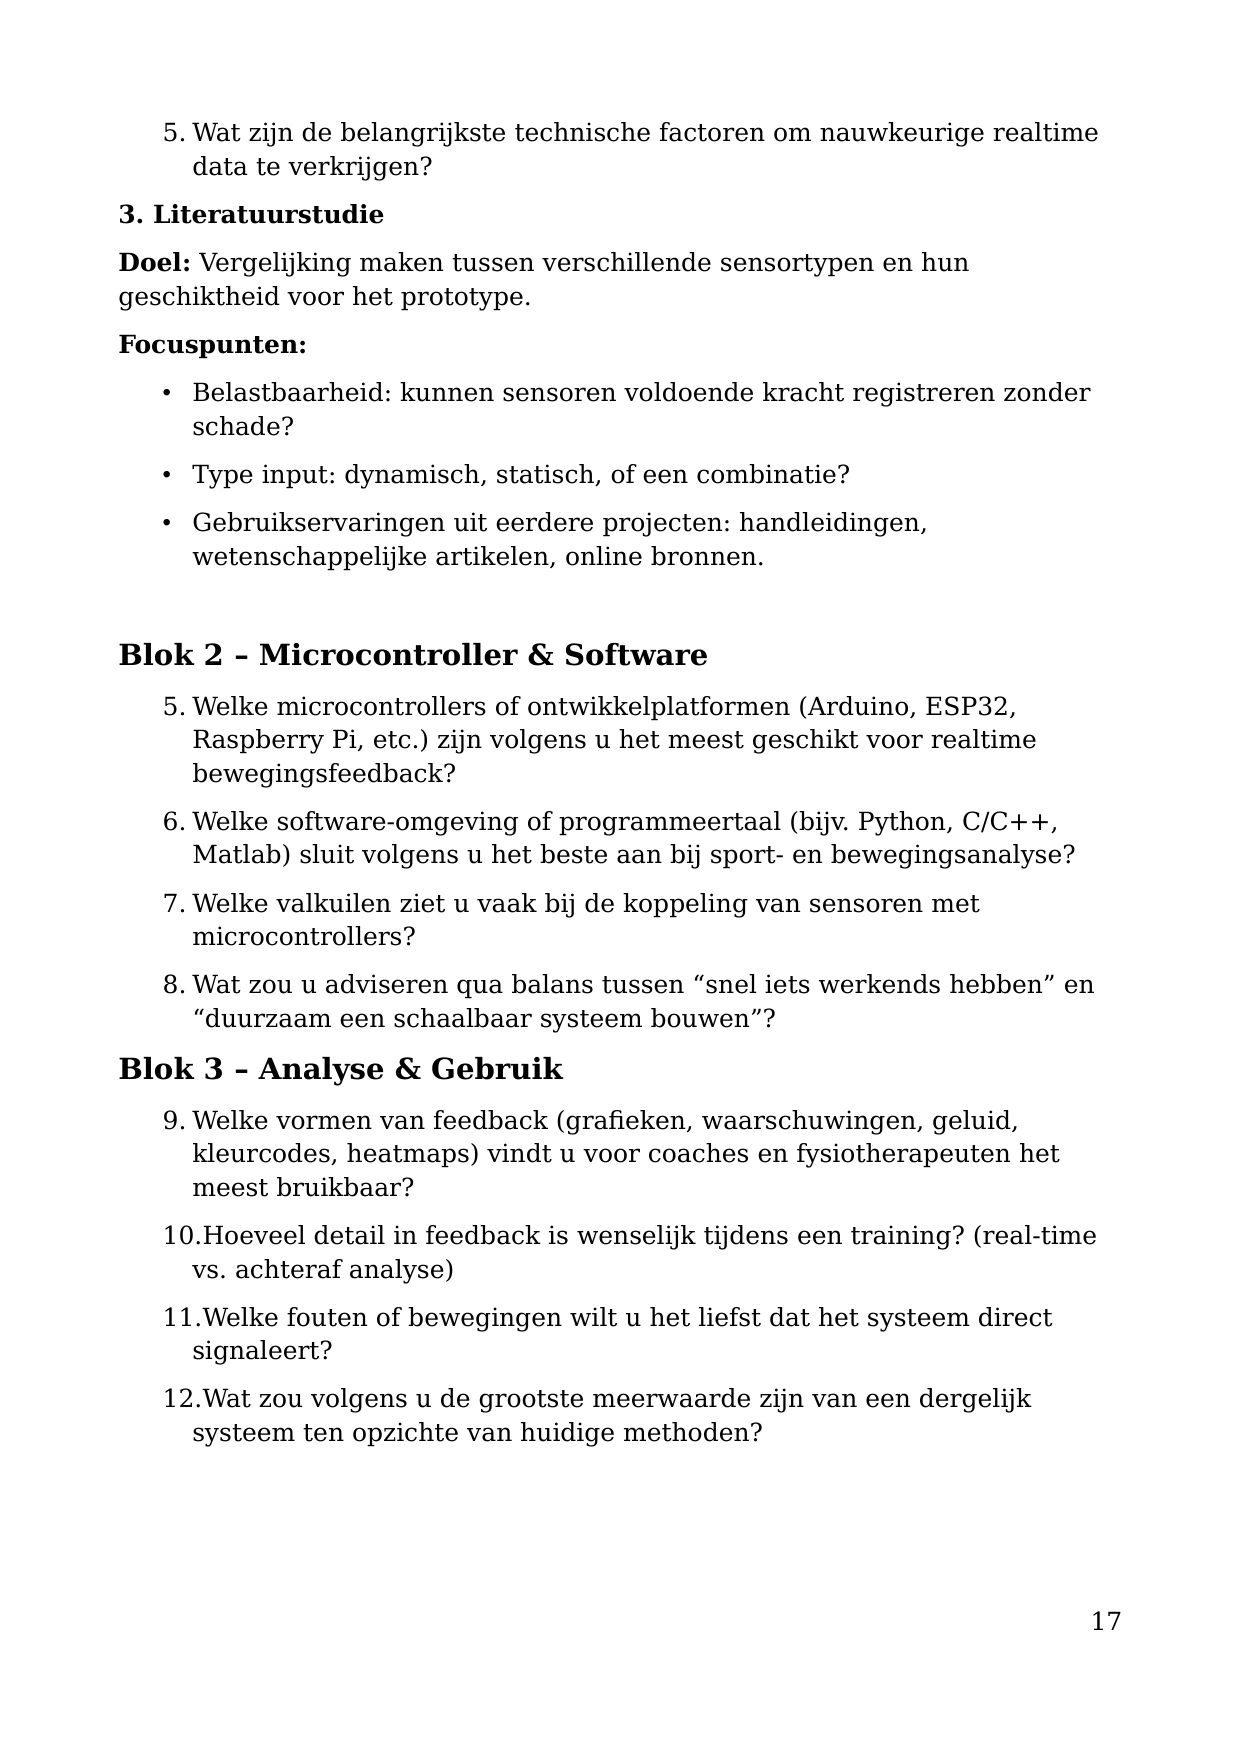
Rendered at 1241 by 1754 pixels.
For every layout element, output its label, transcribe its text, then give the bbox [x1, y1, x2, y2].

list Wat zou volgens u de grootste meerwaarde zijn van een dergelijk systeem ten opzichte van huidige methoden? [162, 1384, 1122, 1447]
list Hoeveel detail in feedback is wenselijk tijdens een training? (real-time vs. achteraf analyse) [162, 1221, 1122, 1284]
list Wat zijn de belangrijkste technische factoren om nauwkeurige realtime data te verkrijgen? [162, 118, 1122, 181]
subtitle Blok 3 – Analyse & Gebruik [118, 1052, 1122, 1086]
list Gebruikservaringen uit eerdere projecten: handleidingen, wetenschappelijke artikelen, online bronnen. [162, 508, 1122, 571]
list Wat zou u adviseren qua balans tussen “snel iets werkends hebben” en “duurzaam een schaalbaar systeem bouwen”? [162, 970, 1122, 1033]
list Welke fouten of bewegingen wilt u het liefst dat het systeem direct signaleert? [162, 1303, 1122, 1366]
list Welke microcontrollers of ontwikkelplatformen (Arduino, ESP32, Raspberry Pi, etc.) zijn volgens u het meest geschikt voor realtime bewegingsfeedback? [162, 692, 1122, 788]
list Welke valkuilen ziet u vaak bij de koppeling van sensoren met microcontrollers? [162, 889, 1122, 951]
list Type input: dynamisch, statisch, of een combinatie? [162, 460, 1122, 489]
list Belastbaarheid: kunnen sensoren voldoende kracht registreren zonder schade? [162, 378, 1122, 441]
list Welke software-omgeving of programmeertaal (bijv. Python, C/C++, Matlab) sluit volgens u het beste aan bij sport- en bewegingsanalyse? [162, 807, 1122, 870]
subtitle Blok 2 – Microcontroller & Software [118, 638, 1122, 672]
list Welke vormen van feedback (grafieken, waarschuwingen, geluid, kleurcodes, heatmaps) vindt u voor coaches en fysiotherapeuten het meest bruikbaar? [162, 1106, 1122, 1202]
subtitle 3. Literatuurstudie [118, 200, 1122, 229]
text Doel: Vergelijking maken tussen verschillende sensortypen en hun geschiktheid voor het prototype. [118, 248, 1122, 311]
text Focuspunten: [118, 330, 1122, 359]
